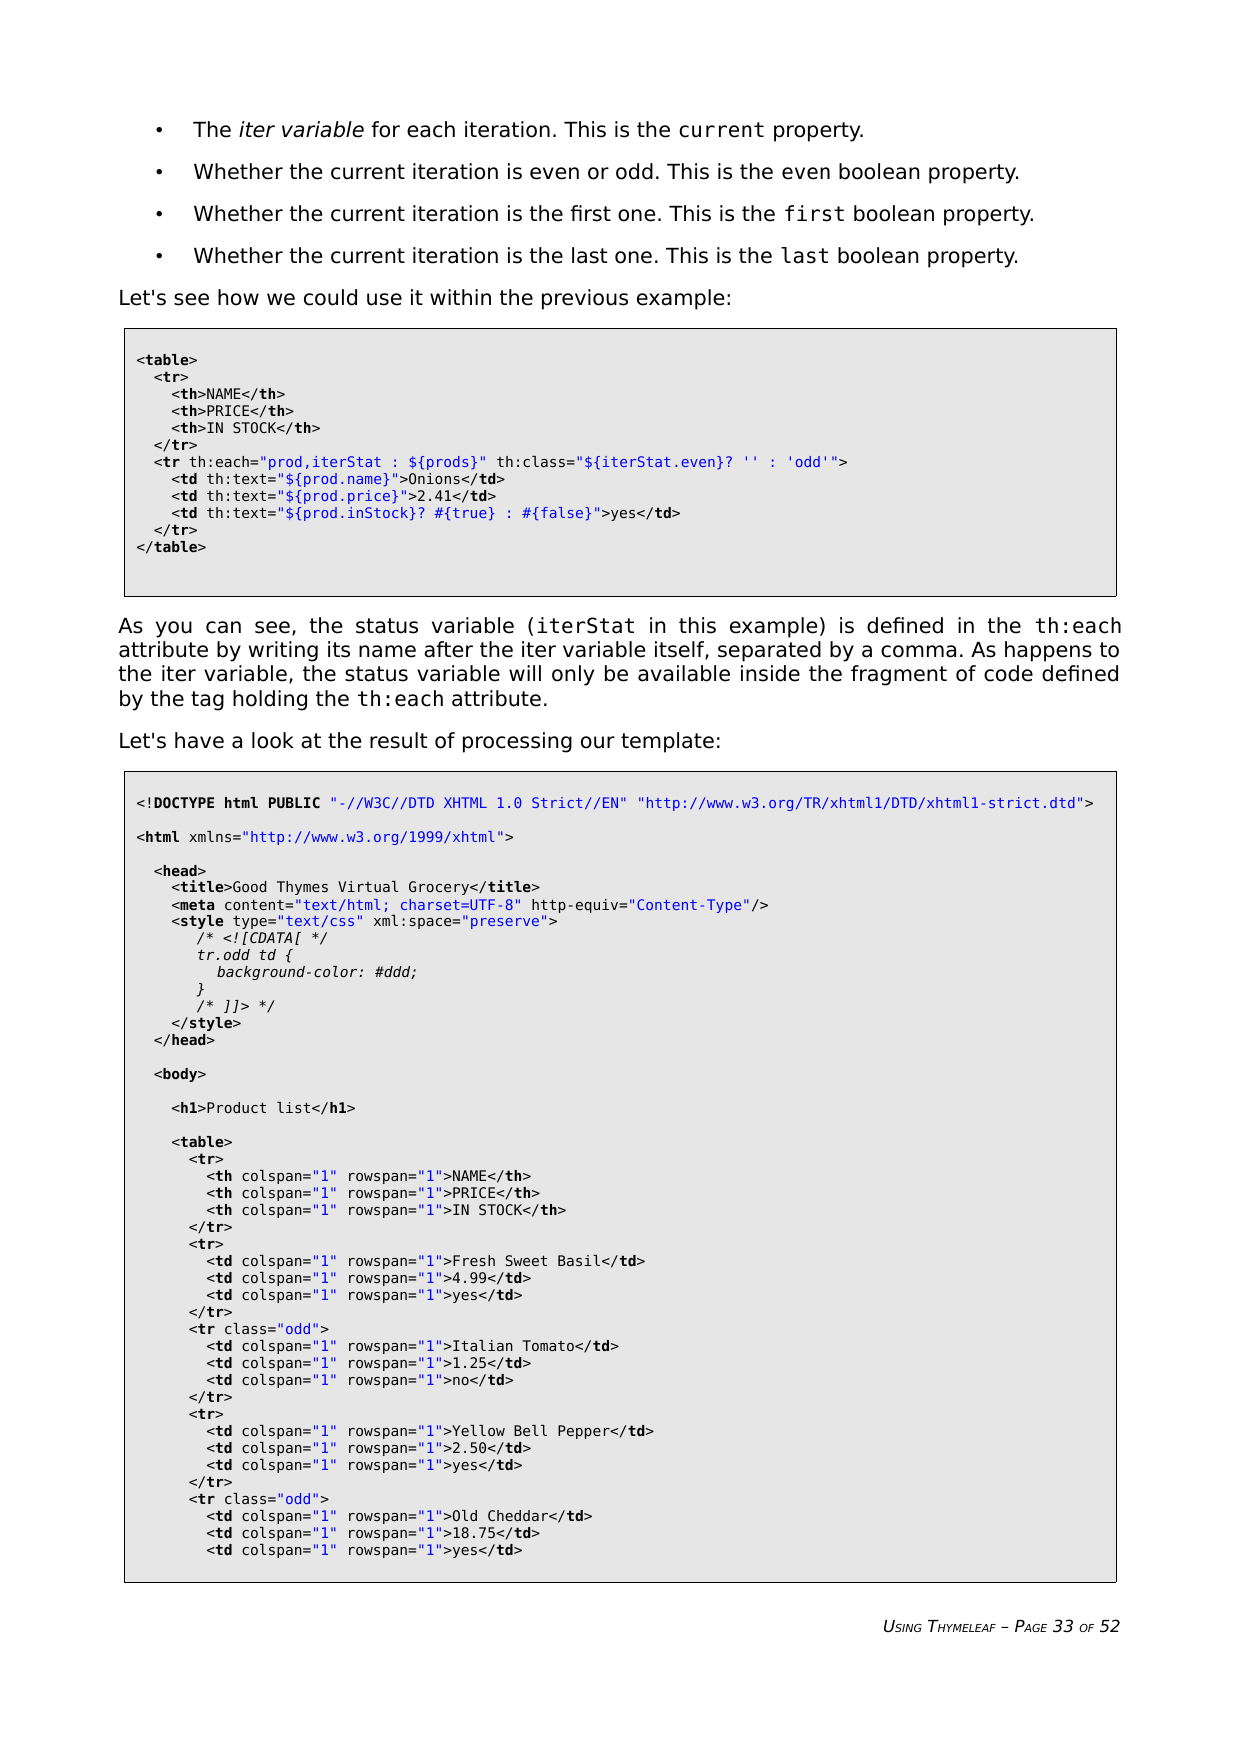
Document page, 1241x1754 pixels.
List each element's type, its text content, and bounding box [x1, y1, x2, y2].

list Whether the current iteration is the last one. This is the last boolean property. [156, 244, 1122, 268]
list Whether the current iteration is the first one. This is the first boolean property. [156, 202, 1122, 226]
text <table> <tr> <th>NAME</th> <th>PRICE</th> <th>IN STOCK</th> </tr> <tr th:each="prod,iterStat : ${prods}" th:class="${iterStat.even}? '' : 'odd'"> <td th:text="${prod.name}">Onions</td> <td th:text="${prod.price}">2.41</td> <td th:text="${prod.inStock}? #{true} : #{false}">yes</td> </tr> </table> [125, 329, 1116, 596]
list The iter variable for each iteration. This is the current property. [156, 118, 1122, 142]
text As you can see, the status variable (iterStat in this example) is defined in the th:each attribute by writing its name after the iter variable itself, separated by a comma. As happens to the iter variable, the status variable will only be available inside the fragment of code defined by the tag holding the th:each attribute. [118, 614, 1122, 711]
text Let's have a look at the result of processing our template: [118, 729, 1122, 753]
list Whether the current iteration is even or odd. This is the even boolean property. [156, 160, 1122, 184]
text Let's see how we could use it within the previous example: [118, 286, 1122, 310]
text <!DOCTYPE html PUBLIC "-//W3C//DTD XHTML 1.0 Strict//EN" "http://www.w3.org/TR/xhtml1/DTD/xhtml1-strict.dtd"> <html xmlns="http://www.w3.org/1999/xhtml"> <head> <title>Good Thymes Virtual Grocery</title> <meta content="text/html; charset=UTF-8" http-equiv="Content-Type"/> <style type="text/css" xml:space="preserve"> /* <![CDATA[ */ tr.odd td { background-color: #ddd; } /* ]]> */ </style> </head> <body> <h1>Product list</h1> <table> <tr> <th colspan="1" rowspan="1">NAME</th> <th colspan="1" rowspan="1">PRICE</th> <th colspan="1" rowspan="1">IN STOCK</th> </tr> <tr> <td colspan="1" rowspan="1">Fresh Sweet Basil</td> <td colspan="1" rowspan="1">4.99</td> <td colspan="1" rowspan="1">yes</td> </tr> <tr class="odd"> <td colspan="1" rowspan="1">Italian Tomato</td> <td colspan="1" rowspan="1">1.25</td> <td colspan="1" rowspan="1">no</td> </tr> <tr> <td colspan="1" rowspan="1">Yellow Bell Pepper</td> <td colspan="1" rowspan="1">2.50</td> <td colspan="1" rowspan="1">yes</td> </tr> <tr class="odd"> <td colspan="1" rowspan="1">Old Cheddar</td> <td colspan="1" rowspan="1">18.75</td> <td colspan="1" rowspan="1">yes</td> [125, 772, 1116, 1582]
